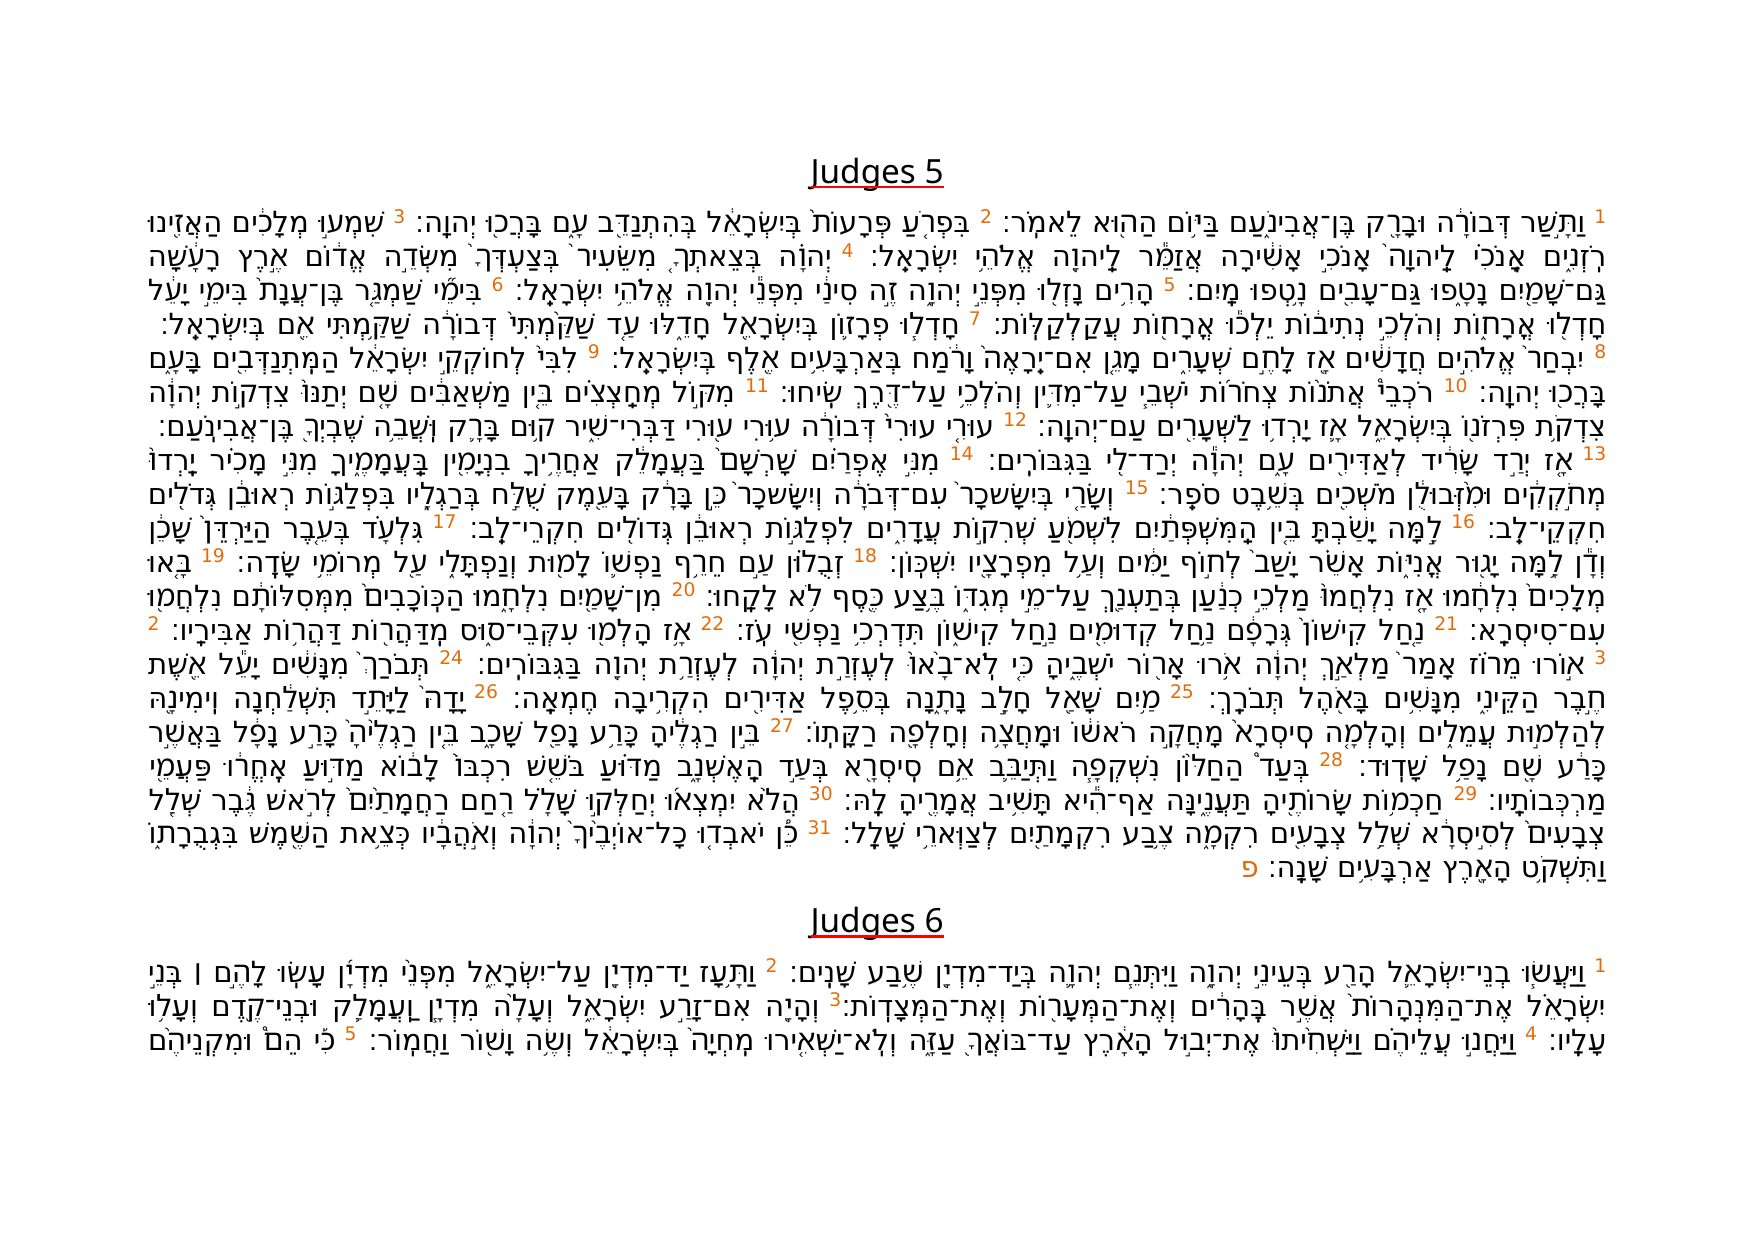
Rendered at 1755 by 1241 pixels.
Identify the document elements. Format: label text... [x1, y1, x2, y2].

text Judges 5 [148, 148, 1606, 193]
text Judges 6 [148, 897, 1606, 943]
text 1 וַיַּעֲשׂ֧וּ בְנֵי־יִשְׂרָאֵ֛ל הָרַ֖ע בְּעֵינֵ֣י יְהוָ֑ה וַיִּתְּנֵ֧ם יְהוָ֛ה בְּיַד־מִדְיָ֖ן שֶׁ֥בַע שָׁנִֽים׃ 2 וַתָּ֥עָז יַד־מִדְיָ֖ן עַל־יִשְׂרָאֵ֑ל מִפְּנֵ֨י מִדְיָ֜ן עָשֽׂ‬‏וּ לָהֶ֣ם ׀ בְּנֵ֣י יִשְׂרָאֵ֗ל אֶת־הַמִּנְהָרוֹת֙ אֲשֶׁ֣ר בֶּֽהָרִ֔ים וְאֶת־הַמְּעָר֖וֹת וְאֶת־הַמְּצָדֽוֹת׃‬‬‬3 וְהָיָ֖ה אִם־זָרַ֣ע יִשְׂרָאֵ֑ל וְעָלָ֨ה מִדְיָ֧ן וֽ͏ַעֲמָלֵ֛ק וּבְנֵי־קֶ֖דֶם וְעָל֥וּ עָלָֽיו׃ ‬‬‬‬‬‬4 וַיַּחֲנ֣וּ עֲלֵיהֶ֗ם וַיַּשְׁחִ֙יתוּ֙ אֶת־יְב֣וּל הָאָ֔רֶץ עַד־בּוֹאֲךָ֖ עַזָּ֑ה וְלֹֽא־יַשְׁאִ֤ירוּ מִֽחְיָה֙ בְּיִשְׂרָאֵ֔ל וְשֶׂ֥ה וָשׁ֖וֹר וַחֲמֽוֹר׃ ‬‬‬‬5 כִּ֡י הֵם֩ וּמִקְנֵיהֶ֨ם [148, 955, 1606, 1057]
text 1 וַתָּ֣שַׁר דְּבוֹרָ֔ה וּבָרָ֖ק בֶּן־אֲבִינֹ֑עַם בַּיּ֥וֹם הַה֖וּא לֵאמֹֽר׃ 2 בִּפְרֹ֤עַ פְּרָעוֹת֙ בְּיִשְׂרָאֵ֔ל בְּהִתְנַדֵּ֖ב עָ֑ם בָּרֲכ֖וּ יְהוָֽה׃ ‬‬‬‬3 שִׁמְע֣וּ מְלָכִ֔ים הַאֲזִ֖ינוּ רֹֽזְנִ֑ים אֽ͏ָנֹכִ֗י לַֽיהוָה֙ אָנֹכִ֣י אָשִׁ֔ירָה אֲזַמֵּ֕ר לַֽיהוָ֖ה אֱלֹהֵ֥י יִשְׂרָאֵֽל׃ ‬‬‬‬4 יְהוָ֗ה בְּצֵאתְךָ֤ מִשֵּׂעִיר֙ בְּצַעְדְּךָ֙ מִשְּׂדֵ֣ה אֱד֔וֹם אֶ֣רֶץ רָעָ֔שָׁה גַּם־שָׁמַ֖יִם נָטָ֑פוּ גַּם־עָבִ֖ים נָ֥טְפוּ מָֽיִם׃ ‬‬‬‬5 הָרִ֥ים נָזְל֖וּ מִפְּנֵ֣י יְהוָ֑ה זֶ֣ה סִינַ֔י מִפְּנֵ֕י יְהוָ֖ה אֱלֹהֵ֥י יִשְׂרָאֵֽל׃ ‬‬‬‬6 בִּימֵ֞י שַׁמְגַּ֤ר בֶּן־עֲנָת֙ בִּימֵ֣י יָעֵ֔ל חָדְל֖וּ אֳרָח֑וֹת וְהֹלְכֵ֣י נְתִיב֔וֹת יֵלְכ֕וּ אֳרָח֖וֹת עֲקַלְקַלּֽוֹת׃ ‬‬‬‬7 חָדְל֧וּ פְרָז֛וֹן בְּיִשְׂרָאֵ֖ל חָדֵ֑לּוּ עַ֤ד שַׁקַּ֙מְתִּי֙ דְּבוֹרָ֔ה שַׁקַּ֥מְתִּי אֵ֖ם בְּיִשְׂרָאֵֽל׃ ‬‬‬‬8 יִבְחַר֙ אֱלֹהִ֣ים חֲדָשִׁ֔ים אָ֖ז לָחֶ֣ם שְׁעָרִ֑ים מָגֵ֤ן אִם־יֵֽרָאֶה֙ וָרֹ֔מַח בְּאַרְבָּעִ֥ים אֶ֖לֶף בְּיִשְׂרָאֵֽל׃ ‬‬‬‬9 לִבִּי֙ לְחוֹקְקֵ֣י יִשְׂרָאֵ֔ל הַמִּֽתְנַדְּבִ֖ים בָּעָ֑ם בָּרֲכ֖וּ יְהוָֽה׃ ‬‬‬‬10 רֹכְבֵי֩ אֲתֹנ֨וֹת צְחֹר֜וֹת יֹשְׁבֵ֧י עַל־מִדִּ֛ין וְהֹלְכֵ֥י עַל־דֶּ֖רֶךְ שִֽׂיחוּ׃ ‬‬‬‬11 מִקּ֣וֹל מְחַֽצְצִ֗ים בֵּ֚ין מַשְׁאַבִּ֔ים שָׁ֤ם יְתַנּוּ֙ צִדְק֣וֹת יְהוָ֔ה צִדְקֹ֥ת פִּרְזֹנ֖וֹ בְּיִשְׂרָאֵ֑ל אָ֛ז יָרְד֥וּ לַשְּׁעָרִ֖ים עַם־יְהוָֽה׃ ‬‬‬‬12 עוּרִ֤י עוּרִי֙ דְּבוֹרָ֔ה ע֥וּרִי ע֖וּרִי דַּבְּרִי־שִׁ֑יר ק֥וּם בָּרָ֛ק וּֽשֲׁבֵ֥ה שֶׁבְיְךָ֖ בֶּן־אֲבִינֹֽעַם׃ ‬‬‬‬13 אָ֚ז יְרַ֣ד שָׂרִ֔יד לְאַדִּירִ֖ים עָ֑ם יְהוָ֕ה יְרַד־לִ֖י בַּגִּבּוֹרִֽים׃ ‬‬‬‬14 מִנִּ֣י אֶפְרַ֗יִם שָׁרְשָׁם֙ בַּעֲמָלֵ֔ק אַחֲרֶ֥יךָ בִנְיָמִ֖ין בּֽ͏ַעֲמָמֶ֑יךָ מִנִּ֣י מָכִ֗יר יָֽרְדוּ֙ מְחֹ֣קְקִ֔ים וּמִ֨זְּבוּלֻ֔ן מֹשְׁכִ֖ים בְּשֵׁ֥בֶט סֹפֵֽר׃ ‬‬‬‬15 וְשָׂרַ֤י בְּיִשָּׂשכָר֙ עִם־דְּבֹרָ֔ה וְיִשָּׂשכָר֙ כֵּ֣ן בָּרָ֔ק בָּעֵ֖מֶק שֻׁלַּ֣ח בְּרַגְלָ֑יו בִּפְלַגּ֣וֹת רְאוּבֵ֔ן גְּדֹלִ֖ים חִקְקֵי־לֵֽב׃ ‬‬‬‬16 לָ֣מָּה יָשַׁ֗בְתָּ בֵּ֚ין הַֽמִּשְׁפְּתַ֔יִם לִשְׁמֹ֖עַ שְׁרִק֣וֹת עֲדָרִ֑ים לִפְלַגּ֣וֹת רְאוּבֵ֔ן גְּדוֹלִ֖ים חִקְרֵי־לֵֽב׃ ‬‬‬‬17 גִּלְעָ֗ד בְּעֵ֤בֶר הַיַּרְדֵּן֙ שָׁכֵ֔ן וְדָ֕ן לָ֥מָּה יָג֖וּר אֳנִיּ֑וֹת אָשֵׁ֗ר יָשַׁב֙ לְח֣וֹף יַמִּ֔ים וְעַ֥ל מִפְרָצָ֖יו יִשְׁכּֽוֹן׃ ‬‬‬‬18 זְבֻל֗וּן עַ֣ם חֵרֵ֥ף נַפְשׁ֛וֹ לָמ֖וּת וְנַפְתָּלִ֑י עַ֖ל מְרוֹמֵ֥י שָׂדֶֽה׃ ‬‬‬‬19 בָּ֤אוּ מְלָכִים֙ נִלְחָ֔מוּ אָ֤ז נִלְחֲמוּ֙ מַלְכֵ֣י כְנַ֔עַן בְּתַעְנַ֖ךְ עַל־מֵ֣י מְגִדּ֑וֹ בֶּ֥צַע כֶּ֖סֶף לֹ֥א לָקָֽחוּ׃ ‬‬‬‬20 מִן־שָׁמַ֖יִם נִלְחָ֑מוּ הַכּֽוֹכָבִים֙ מִמְּסִלּוֹתָ֔ם נִלְחֲמ֖וּ עִם־סִיסְרָֽא׃ ‬‬‬‬21 נַ֤חַל קִישׁוֹן֙ גְּרָפָ֔ם נַ֥חַל קְדוּמִ֖ים נַ֣חַל קִישׁ֑וֹן תִּדְרְכִ֥י נַפְשִׁ֖י עֹֽז׃ ‬‬‬‬22 אָ֥ז הָלְמ֖וּ עִקְּבֵי־ס֑וּס מִֽדַּהֲר֖וֹת דַּהֲר֥וֹת אַבִּירָֽיו׃ ‬‬‬‬23 א֣וֹרוּ מֵר֗וֹז אָמַר֙ מַלְאַ֣ךְ יְהוָ֔ה אֹ֥רוּ אָר֖וֹר יֹשְׁבֶ֑יהָ כִּ֤י לֹֽא־בָ֙אוּ֙ לְעֶזְרַ֣ת יְהוָ֔ה לְעֶזְרַ֥ת יְהוָ֖ה בַּגִּבּוֹרִֽים׃ ‬‬‬‬24 תְּבֹרַךְ֙ מִנָּשִׁ֔ים יָעֵ֕ל אֵ֖שֶׁת חֶ֣בֶר הַקֵּינִ֑י מִנָּשִׁ֥ים בָּאֹ֖הֶל תְּבֹרָֽךְ׃ ‬‬‬‬25 מַ֥יִם שָׁאַ֖ל חָלָ֣ב נָתָ֑נָה בְּסֵ֥פֶל אַדִּירִ֖ים הִקְרִ֥יבָה חֶמְאָֽה׃ ‬‬‬‬26 יָדָהּ֙ לַיָּתֵ֣ד תִּשְׁלַ֔חְנָה וִֽימִינָ֖הּ לְהַלְמ֣וּת עֲמֵלִ֑ים וְהָלְמָ֤ה סִֽיסְרָא֙ מָחֲקָ֣ה רֹאשׁ֔וֹ וּמָחֲצָ֥ה וְחָלְפָ֖ה רַקָּתֽוֹ׃ ‬‬‬‬27 בֵּ֣ין רַגְלֶ֔יהָ כָּרַ֥ע נָפַ֖ל שָׁכָ֑ב בֵּ֤ין רַגְלֶ֙יהָ֙ כָּרַ֣ע נָפָ֔ל בַּאֲשֶׁ֣ר כָּרַ֔ע שָׁ֖ם נָפַ֥ל שָׁדֽוּד׃ ‬‬‬‬28 בְּעַד֩ הַחַלּ֨וֹן נִשְׁקְפָ֧ה וַתְּיַבֵּ֛ב אֵ֥ם סִֽיסְרָ֖א בְּעַ֣ד הֽ͏ָאֶשְׁנָ֑ב מַדּ֗וּעַ בֹּשֵׁ֤שׁ רִכְבּוֹ֙ לָב֔וֹא מַדּ֣וּעַ אֶֽחֱר֔וּ פַּעֲמֵ֖י מַרְכְּבוֹתָֽיו׃ ‬‬‬‬29 חַכְמ֥וֹת שָׂרוֹתֶ֖יהָ תַּעֲנֶ֑ינָּה אַף־הִ֕יא תָּשִׁ֥יב אֲמָרֶ֖יהָ לָֽהּ׃ ‬‬‬‬30 הֲלֹ֨א יִמְצְא֜וּ יְחַלְּק֣וּ שָׁלָ֗ל רַ֤חַם רַחֲמָתַ֙יִם֙ לְרֹ֣אשׁ גֶּ֔בֶר שְׁלַ֤ל צְבָעִים֙ לְסִ֣יסְרָ֔א שְׁלַ֥ל צְבָעִ֖ים רִקְמָ֑ה צֶ֥בַע רִקְמָתַ֖יִם לְצַוְּארֵ֥י שָׁלָֽל׃ ‬‬‬‬31 כֵּ֠ן יֹאבְד֤וּ כָל־אוֹיְבֶ֙יךָ֙ יְהוָ֔ה וְאֹ֣הֲבָ֔יו כְּצֵ֥את הַשֶּׁ֖מֶשׁ בִּגְבֻרָת֑וֹ וַתִּשְׁקֹ֥ט הָאָ֖רֶץ אַרְבָּעִ֥ים שָׁנָֽה׃ פ ‬‬‬‬‬‬‬‬‬‬‬‬‬‬‬‬‬‬‬‬‬‬‬‬‬‬‬‬‬‬‬‬‬‬ [148, 206, 1606, 885]
